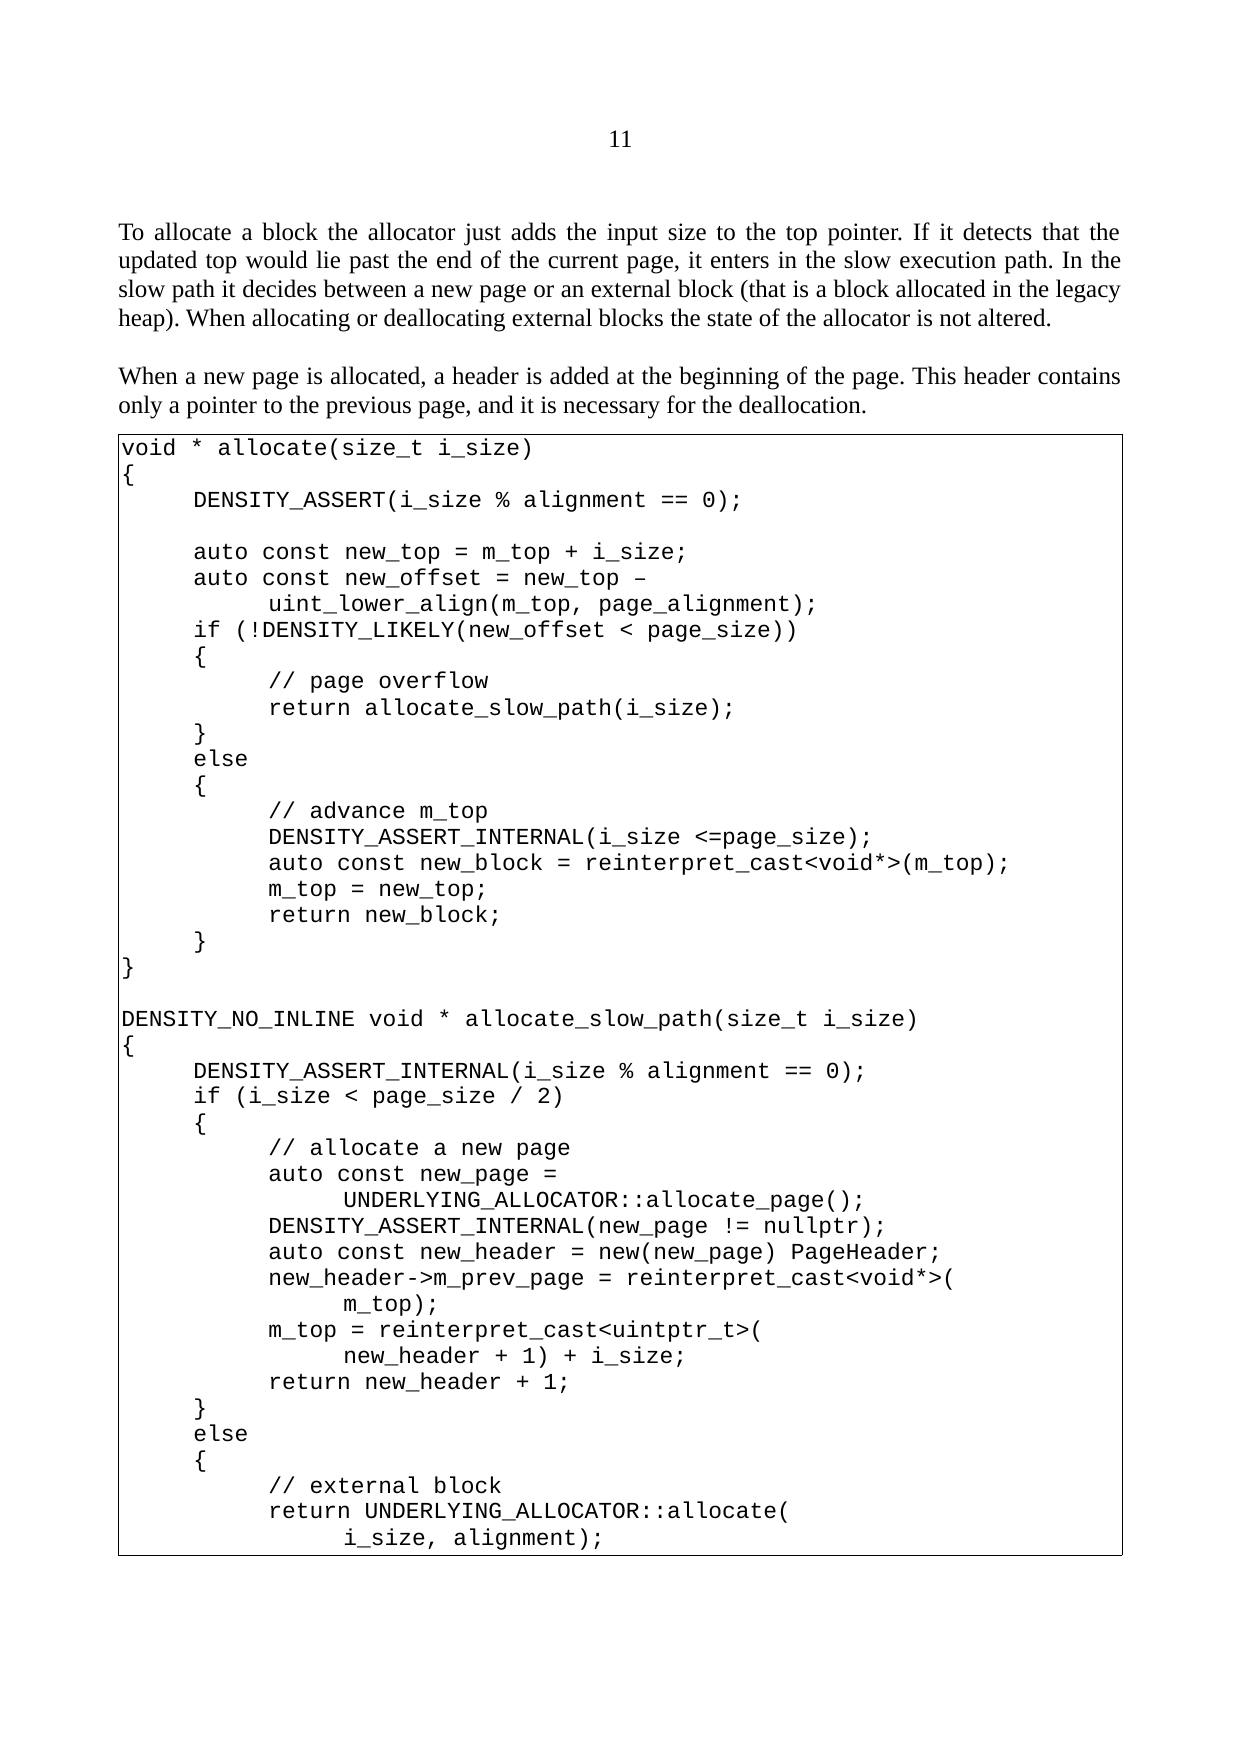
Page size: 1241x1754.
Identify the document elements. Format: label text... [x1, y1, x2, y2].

text } [119, 1393, 1122, 1419]
text else [119, 1419, 1122, 1445]
text } [119, 926, 1122, 952]
text { [119, 1445, 1122, 1471]
text auto const new_page = [119, 1160, 1122, 1186]
text // external block [119, 1471, 1122, 1497]
text // page overflow [119, 667, 1122, 693]
text DENSITY_ASSERT_INTERNAL(new_page != nullptr); [119, 1212, 1122, 1237]
text i_size, alignment); [119, 1523, 1122, 1555]
text m_top = reinterpret_cast<uintptr_t>( [119, 1315, 1122, 1341]
text if (i_size < page_size / 2) [119, 1082, 1122, 1108]
text auto const new_block = reinterpret_cast<void*>(m_top); [119, 848, 1122, 874]
text // allocate a new page [119, 1134, 1122, 1160]
text To allocate a block the allocator just adds the input size to the top pointer. If it detects that the updated top would lie past the end of the current page, it enters in the slow execution path. In the slow path it decides between a new page or an external block (that is a block allocated in the legacy heap). When allocating or deallocating external blocks the state of the allocator is not altered. [118, 217, 1122, 332]
text DENSITY_NO_INLINE void * allocate_slow_path(size_t i_size) [119, 1004, 1122, 1030]
text { [119, 771, 1122, 797]
text auto const new_top = m_top + i_size; [119, 537, 1122, 563]
text { [119, 459, 1122, 485]
text DENSITY_ASSERT_INTERNAL(i_size % alignment == 0); [119, 1056, 1122, 1082]
text DENSITY_ASSERT_INTERNAL(i_size <=page_size); [119, 822, 1122, 848]
text m_top = new_top; [119, 874, 1122, 900]
text return new_header + 1; [119, 1367, 1122, 1393]
text if (!DENSITY_LIKELY(new_offset < page_size)) [119, 615, 1122, 641]
text auto const new_header = new(new_page) PageHeader; [119, 1237, 1122, 1263]
text void * allocate(size_t i_size) [119, 435, 1122, 459]
text // advance m_top [119, 797, 1122, 822]
text { [119, 641, 1122, 667]
text auto const new_offset = new_top – [119, 563, 1122, 589]
text { [119, 1030, 1122, 1056]
text UNDERLYING_ALLOCATOR::allocate_page(); [119, 1186, 1122, 1212]
text DENSITY_ASSERT(i_size % alignment == 0); [119, 485, 1122, 514]
text When a new page is allocated, a header is added at the beginning of the page. This header contains only a pointer to the previous page, and it is necessary for the deallocation. [118, 361, 1122, 419]
text { [119, 1108, 1122, 1134]
text else [119, 745, 1122, 771]
text return new_block; [119, 900, 1122, 926]
text m_top); [119, 1289, 1122, 1315]
text new_header + 1) + i_size; [119, 1341, 1122, 1367]
text return UNDERLYING_ALLOCATOR::allocate( [119, 1497, 1122, 1523]
text return allocate_slow_path(i_size); [119, 693, 1122, 719]
text uint_lower_align(m_top, page_alignment); [119, 589, 1122, 615]
text } [119, 719, 1122, 745]
text new_header->m_prev_page = reinterpret_cast<void*>( [119, 1263, 1122, 1289]
text } [119, 952, 1122, 981]
